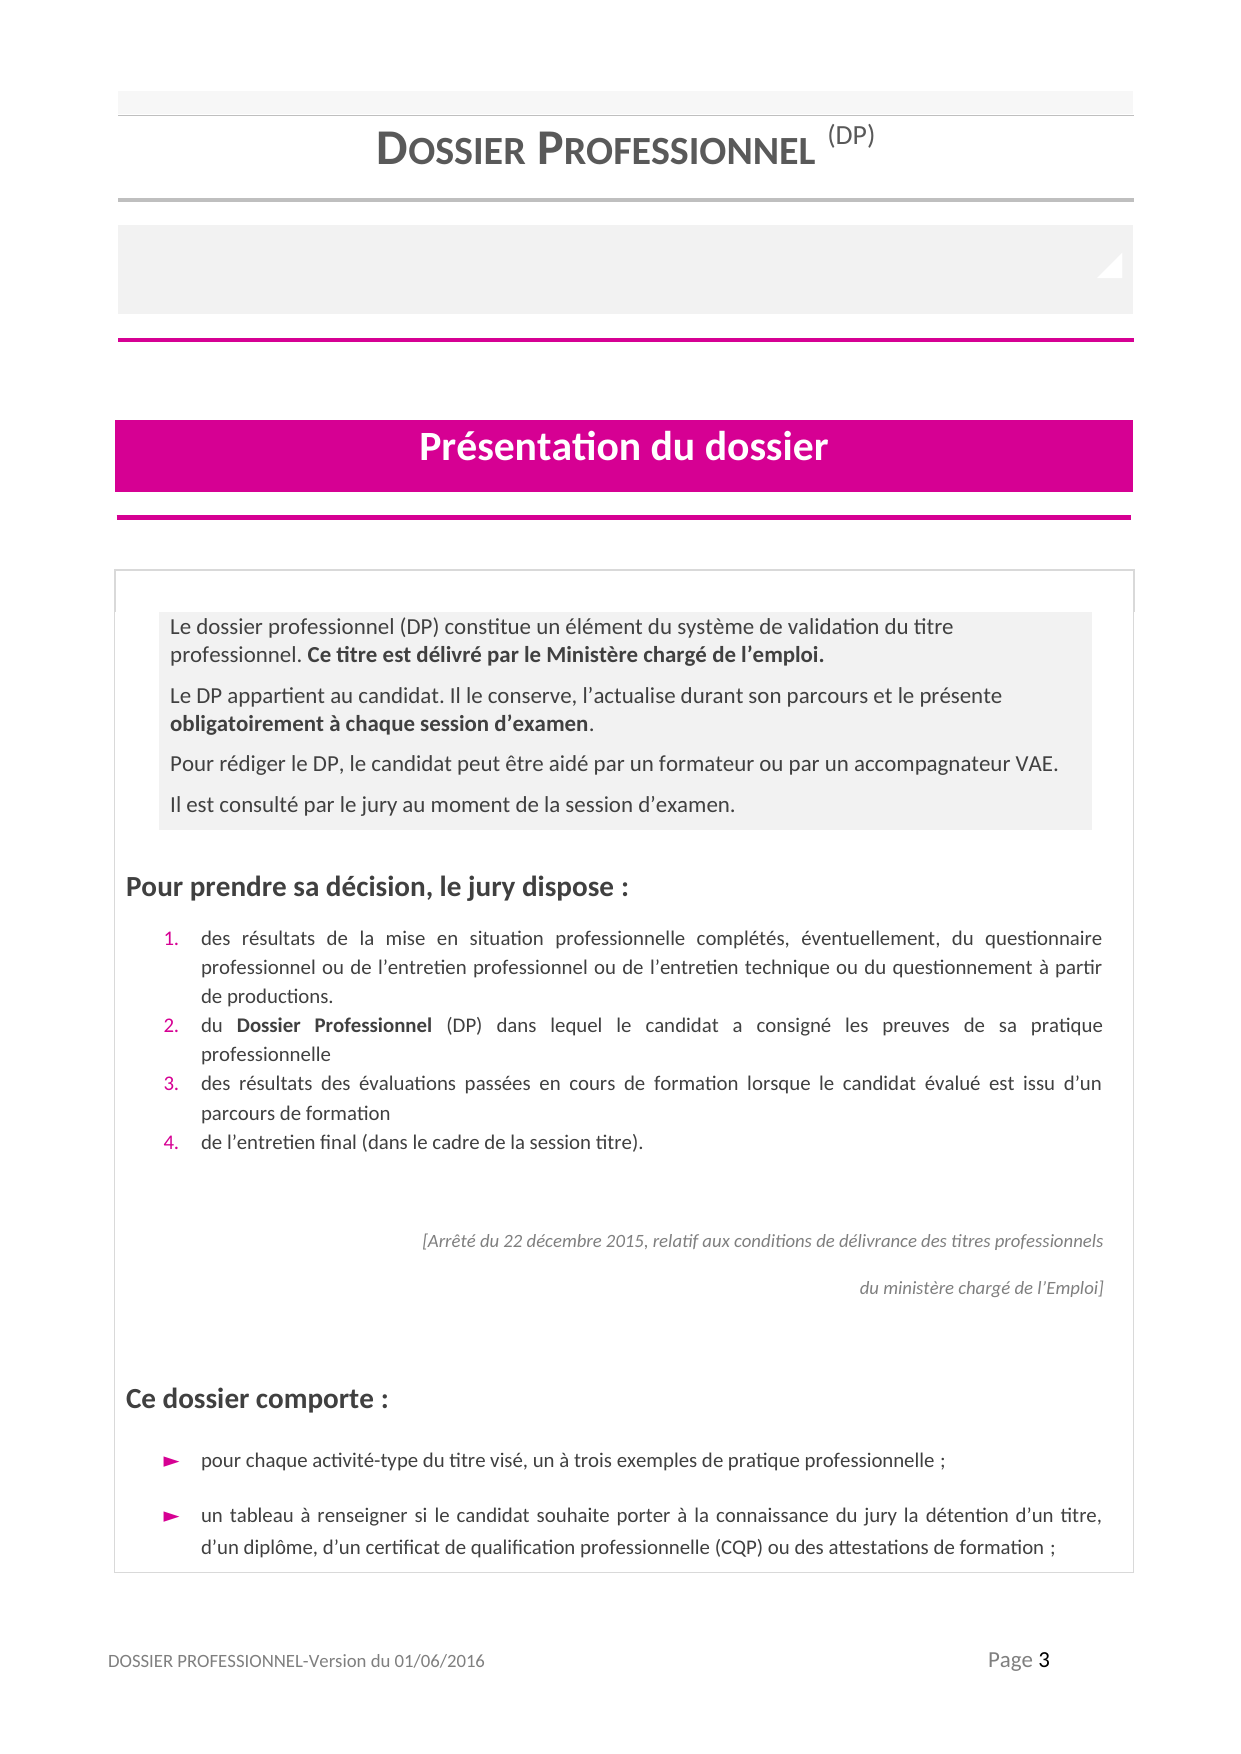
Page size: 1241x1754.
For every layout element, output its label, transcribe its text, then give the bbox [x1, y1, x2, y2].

table_cell des résultats de la mise en situation professionnelle complétés, éventuellement, du questionnaire professionnel ou de l’entretien professionnel ou de l’entretien technique ou du questionnement à partir de productions. du Dossier Professionnel (DP) dans lequel le candidat a consigné les preuves de sa pratique professionnelle des résultats des évaluations passées en cours de formation lorsque le candidat évalué est issu d’un parcours de formation de l’entretien final (dans le cadre de la session titre). [Arrêté du 22 décembre 2015, relatif aux conditions de délivrance des titres professionnels du ministère chargé de l’Emploi] [115, 925, 1133, 1380]
table_cell [115, 830, 1133, 868]
table_cell Pour prendre sa décision, le jury dispose : [115, 868, 1133, 925]
table_cell Le dossier professionnel (DP) constitue un élément du système de validation du titre professionnel. Ce titre est délivré par le Ministère chargé de l’emploi. Le DP appartient au candidat. Il le conserve, l’actualise durant son parcours et le présente obligatoirement à chaque session d’examen. Pour rédiger le DP, le candidat peut être aidé par un formateur ou par un accompagnateur VAE. Il est consulté par le jury au moment de la session d’examen. [159, 612, 1092, 830]
table_cell Ce dossier comporte : [115, 1380, 1133, 1436]
table_cell [116, 571, 1133, 612]
table_cell [115, 492, 1133, 515]
table_cell [115, 612, 159, 830]
table_header Présentation du dossier [115, 420, 1133, 492]
table_cell [1093, 612, 1133, 830]
table_cell pour chaque activité-type du titre visé, un à trois exemples de pratique professionnelle ; un tableau à renseigner si le candidat souhaite porter à la connaissance du jury la détention d’un titre, d’un diplôme, d’un certificat de qualification professionnelle (CQP) ou des attestations de formation ; une déclaration sur l’honneur à compléter et à signer ; des documents illustrant la pratique professionnelle du candidat (facultatif) des annexes, si nécessaire. [115, 1436, 1133, 1572]
table_cell [115, 515, 1133, 569]
